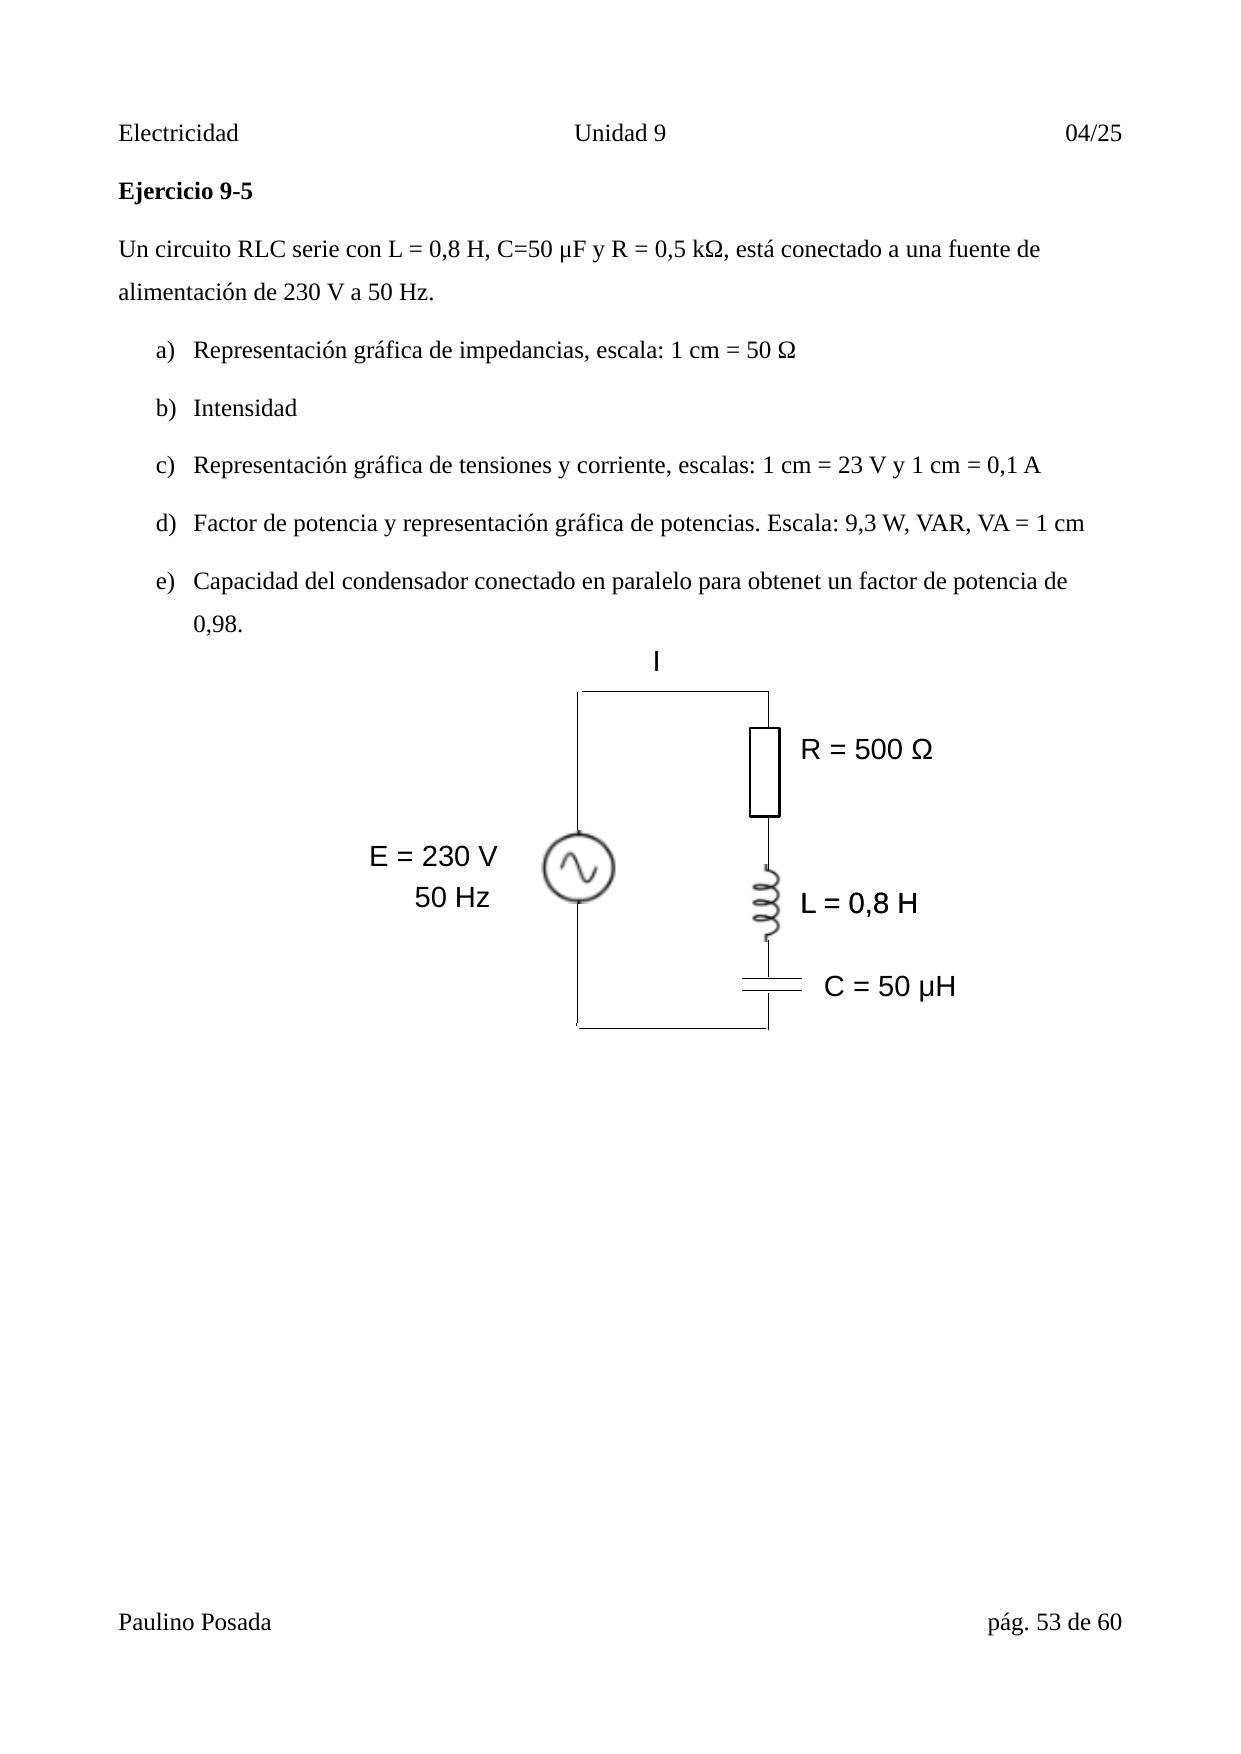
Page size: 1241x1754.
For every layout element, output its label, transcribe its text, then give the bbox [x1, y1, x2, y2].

picture [745, 864, 783, 942]
list Intensidad [156, 393, 1122, 421]
list Representación gráfica de tensiones y corriente, escalas: 1 cm = 23 V y 1 cm = 0,1 A [156, 450, 1122, 479]
text Un circuito RLC serie con L = 0,8 H, C=50 μF y R = 0,5 kΩ, está conectado a una fuente de alimentación de 230 V a 50 Hz. [118, 234, 1122, 306]
picture [540, 830, 618, 904]
list Factor de potencia y representación gráfica de potencias. Escala: 9,3 W, VAR, VA = 1 cm [156, 508, 1122, 537]
list Representación gráfica de impedancias, escala: 1 cm = 50 Ω [156, 335, 1122, 364]
list Capacidad del condensador conectado en paralelo para obtenet un factor de potencia de 0,98. [156, 566, 1122, 638]
text Ejercicio 9-5 [118, 176, 1122, 205]
